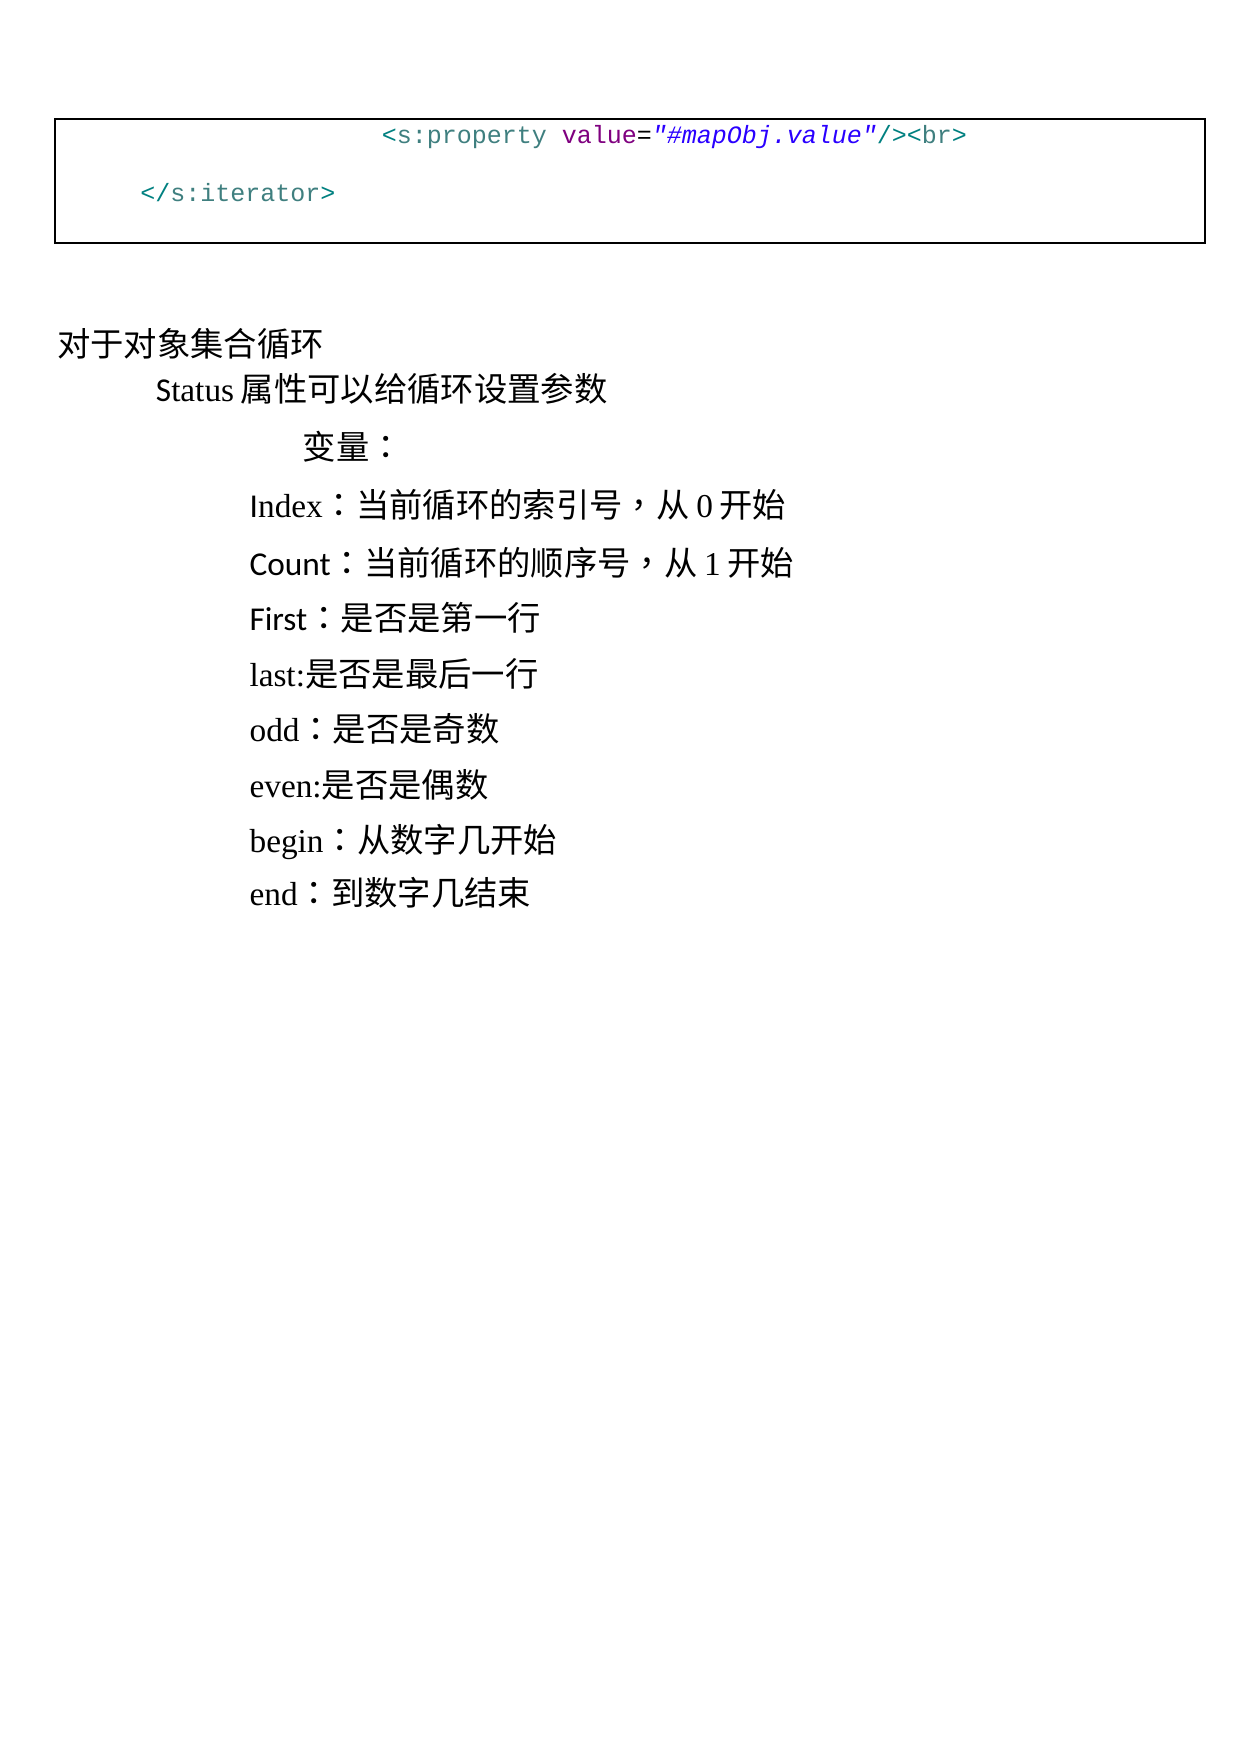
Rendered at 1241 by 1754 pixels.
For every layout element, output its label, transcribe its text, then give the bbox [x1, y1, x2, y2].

text Index：当前循环的索引号，从0开始 [243, 482, 1169, 527]
text last:是否是最后一行 [243, 651, 1169, 696]
text Status属性可以给循环设置参数 [156, 366, 1169, 411]
text end：到数字几结束 [243, 873, 1169, 914]
text odd：是否是奇数 [243, 709, 1169, 749]
text Count：当前循环的顺序号，从1开始 [243, 539, 1169, 585]
text begin：从数字几开始 [243, 820, 1169, 861]
text First：是否是第一行 [243, 597, 1169, 638]
text 变量： [156, 424, 1169, 469]
text 对于对象集合循环 [24, 320, 1240, 366]
text even:是否是偶数 [243, 762, 1169, 807]
table_header <s:property value="#mapObj.value"/><br> </s:iterator> [56, 120, 1204, 242]
